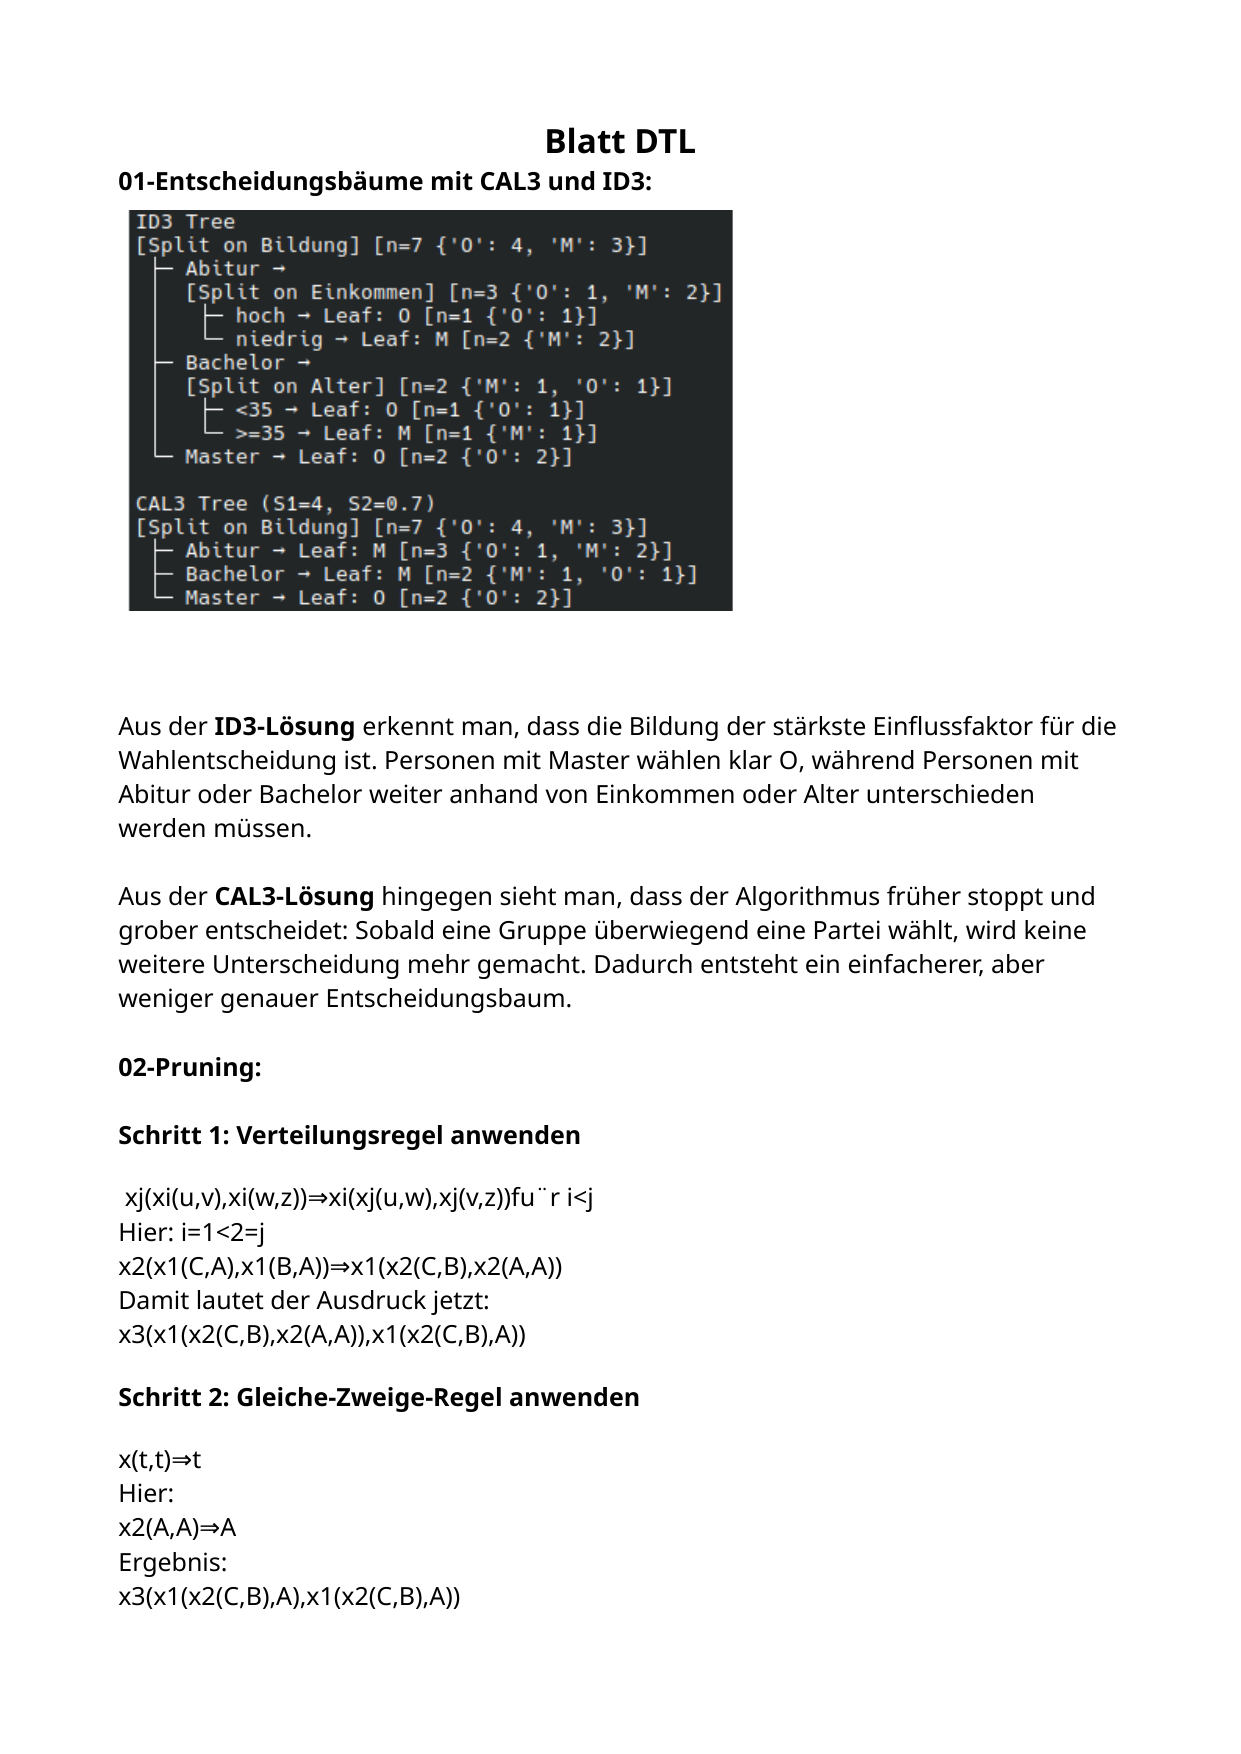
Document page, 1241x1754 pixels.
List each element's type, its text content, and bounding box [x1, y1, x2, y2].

text Schritt 2: Gleiche-Zweige-Regel anwenden [118, 1379, 1122, 1413]
text Schritt 1: Verteilungsregel anwenden [118, 1117, 1122, 1151]
text Damit lautet der Ausdruck jetzt: [118, 1282, 1122, 1316]
text x3​(x1​(x2​(C,B),A),x1​(x2​(C,B),A)) [118, 1578, 1122, 1612]
text Hier: [118, 1476, 1122, 1510]
text Ergebnis: [118, 1544, 1122, 1578]
text Aus der ID3-Lösung erkennt man, dass die Bildung der stärkste Einflussfaktor für die Wahlentscheidung ist. Personen mit Master wählen klar O, während Personen mit Abitur oder Bachelor weiter anhand von Einkommen oder Alter unterschieden werden müssen. [118, 708, 1122, 845]
text x2​(x1​(C,A),x1​(B,A))⇒x1​(x2​(C,B),x2​(A,A)) [118, 1248, 1122, 1282]
text xj​(xi​(u,v),xi​(w,z))⇒xi​(xj​(u,w),xj​(v,z))fu¨r i<j [118, 1180, 1122, 1214]
text Hier: i=1<2=j [118, 1214, 1122, 1248]
text 01-Entscheidungsbäume mit CAL3 und ID3: [118, 163, 1122, 266]
text x3​(x1​(x2​(C,B),x2​(A,A)),x1​(x2​(C,B),A)) [118, 1316, 1122, 1350]
text Blatt DTL [118, 118, 1122, 163]
text Aus der CAL3-Lösung hingegen sieht man, dass der Algorithmus früher stoppt und grober entscheidet: Sobald eine Gruppe überwiegend eine Partei wählt, wird keine weitere Unterscheidung mehr gemacht. Dadurch entsteht ein einfacherer, aber weniger genauer Entscheidungsbaum. [118, 879, 1122, 1015]
text x(t,t)⇒t [118, 1442, 1122, 1476]
picture [128, 210, 733, 611]
text 02-Pruning: [118, 1049, 1122, 1083]
text x2​(A,A)⇒A [118, 1510, 1122, 1544]
